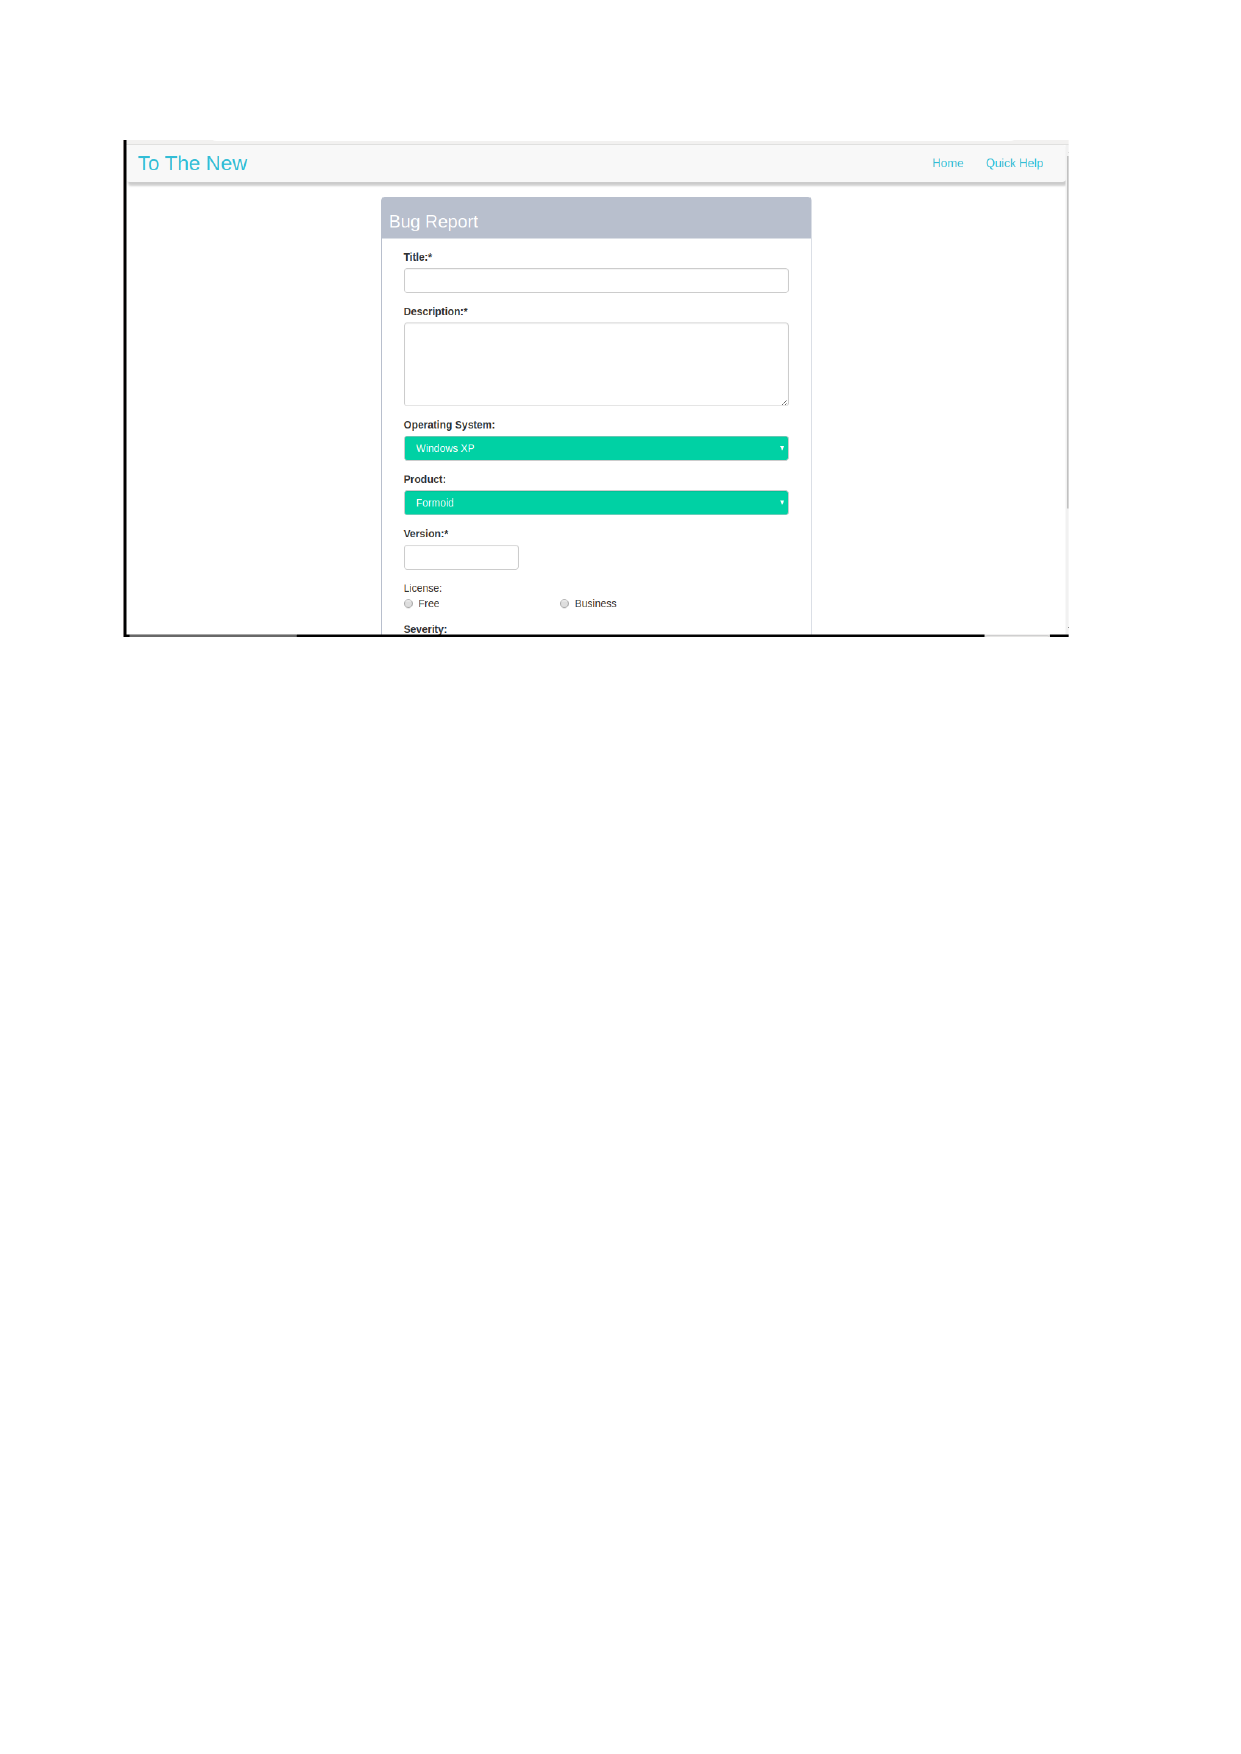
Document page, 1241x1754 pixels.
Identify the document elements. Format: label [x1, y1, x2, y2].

picture [123, 140, 1069, 637]
